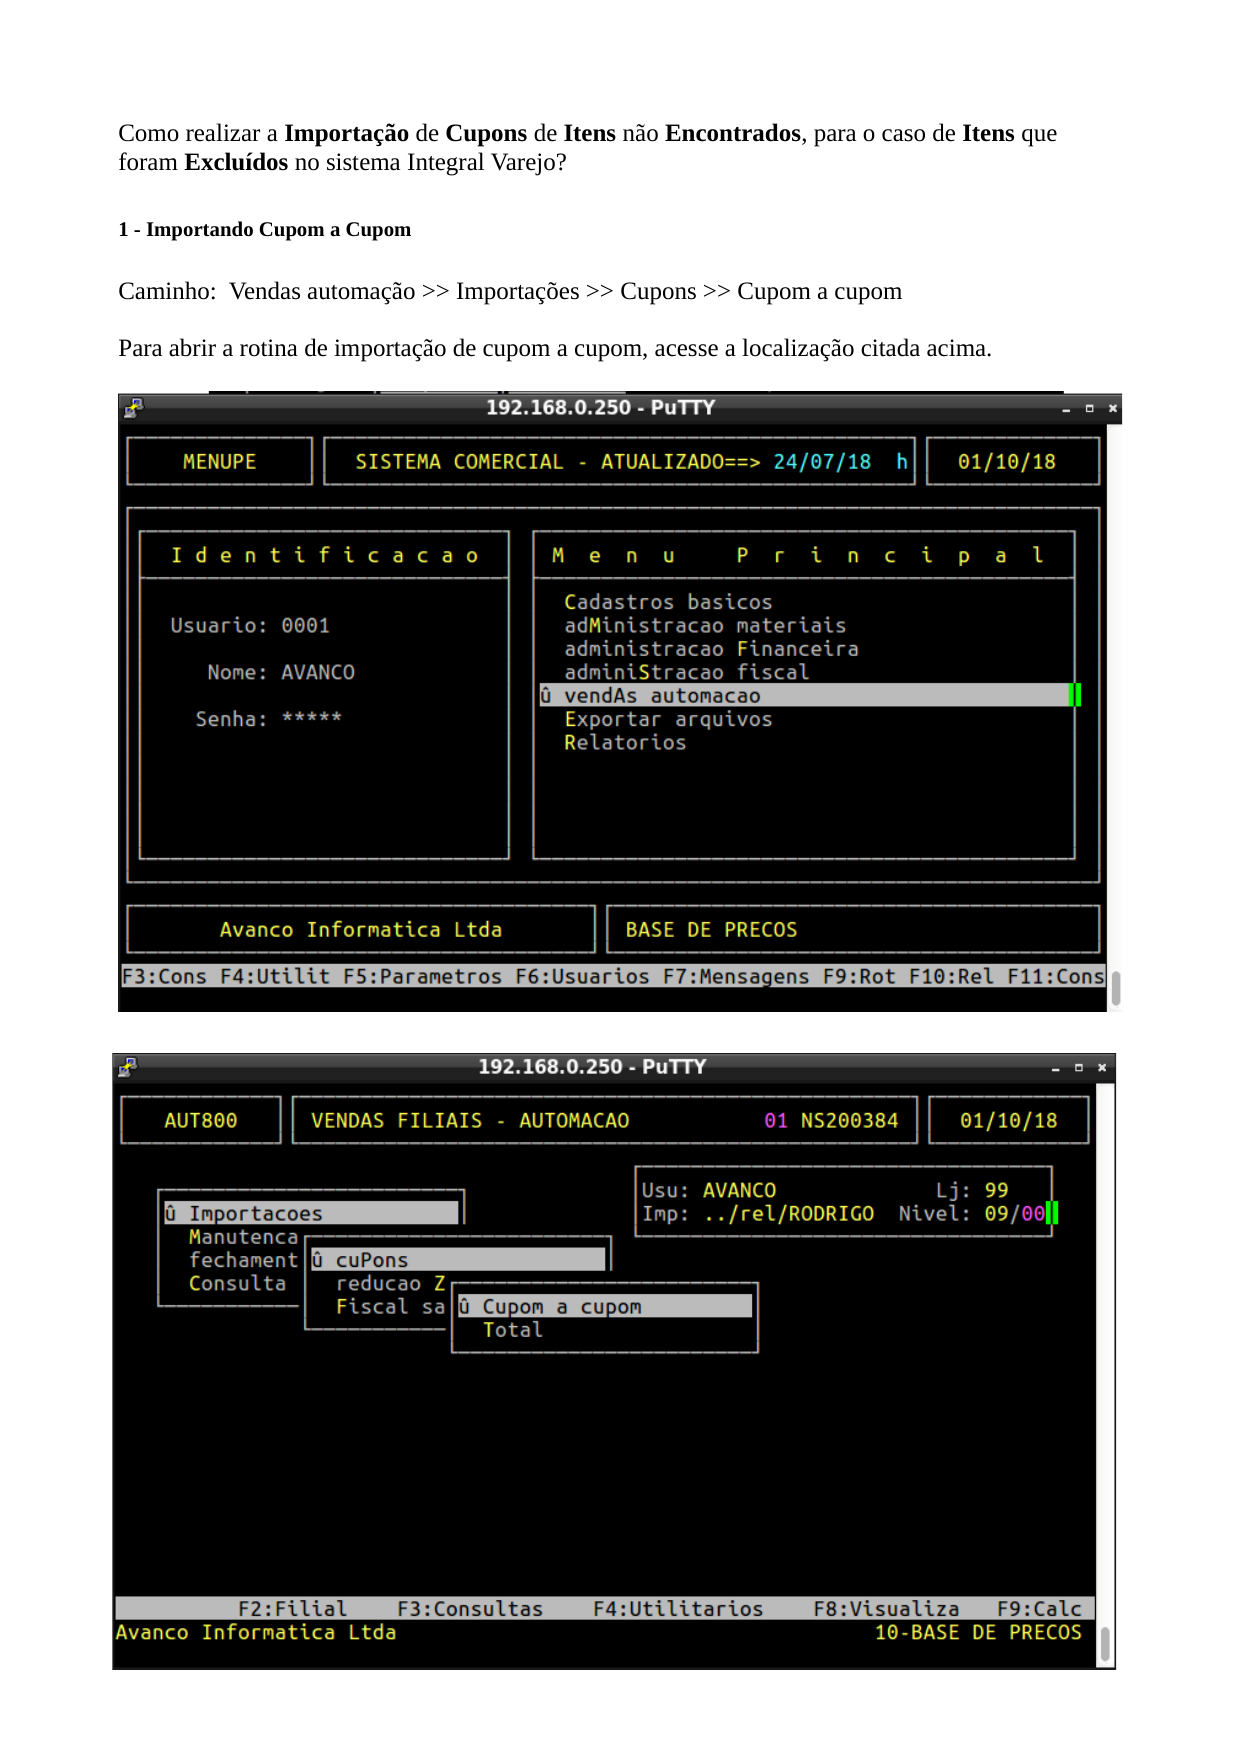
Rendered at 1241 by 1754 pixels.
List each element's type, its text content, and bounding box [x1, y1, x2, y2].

text Caminho: Vendas automação >> Importações >> Cupons >> Cupom a cupom [118, 247, 1122, 305]
text Como realizar a Importação de Cupons de Itens não Encontrados, para o caso de Itens que foram Excluídos no sistema Integral Varejo? [118, 118, 1122, 176]
text Para abrir a rotina de importação de cupom a cupom, acesse a localização citada acima. [118, 333, 1122, 362]
picture [118, 391, 1123, 1012]
subtitle 1 - Importando Cupom a Cupom [118, 217, 1122, 241]
picture [112, 1053, 1117, 1670]
